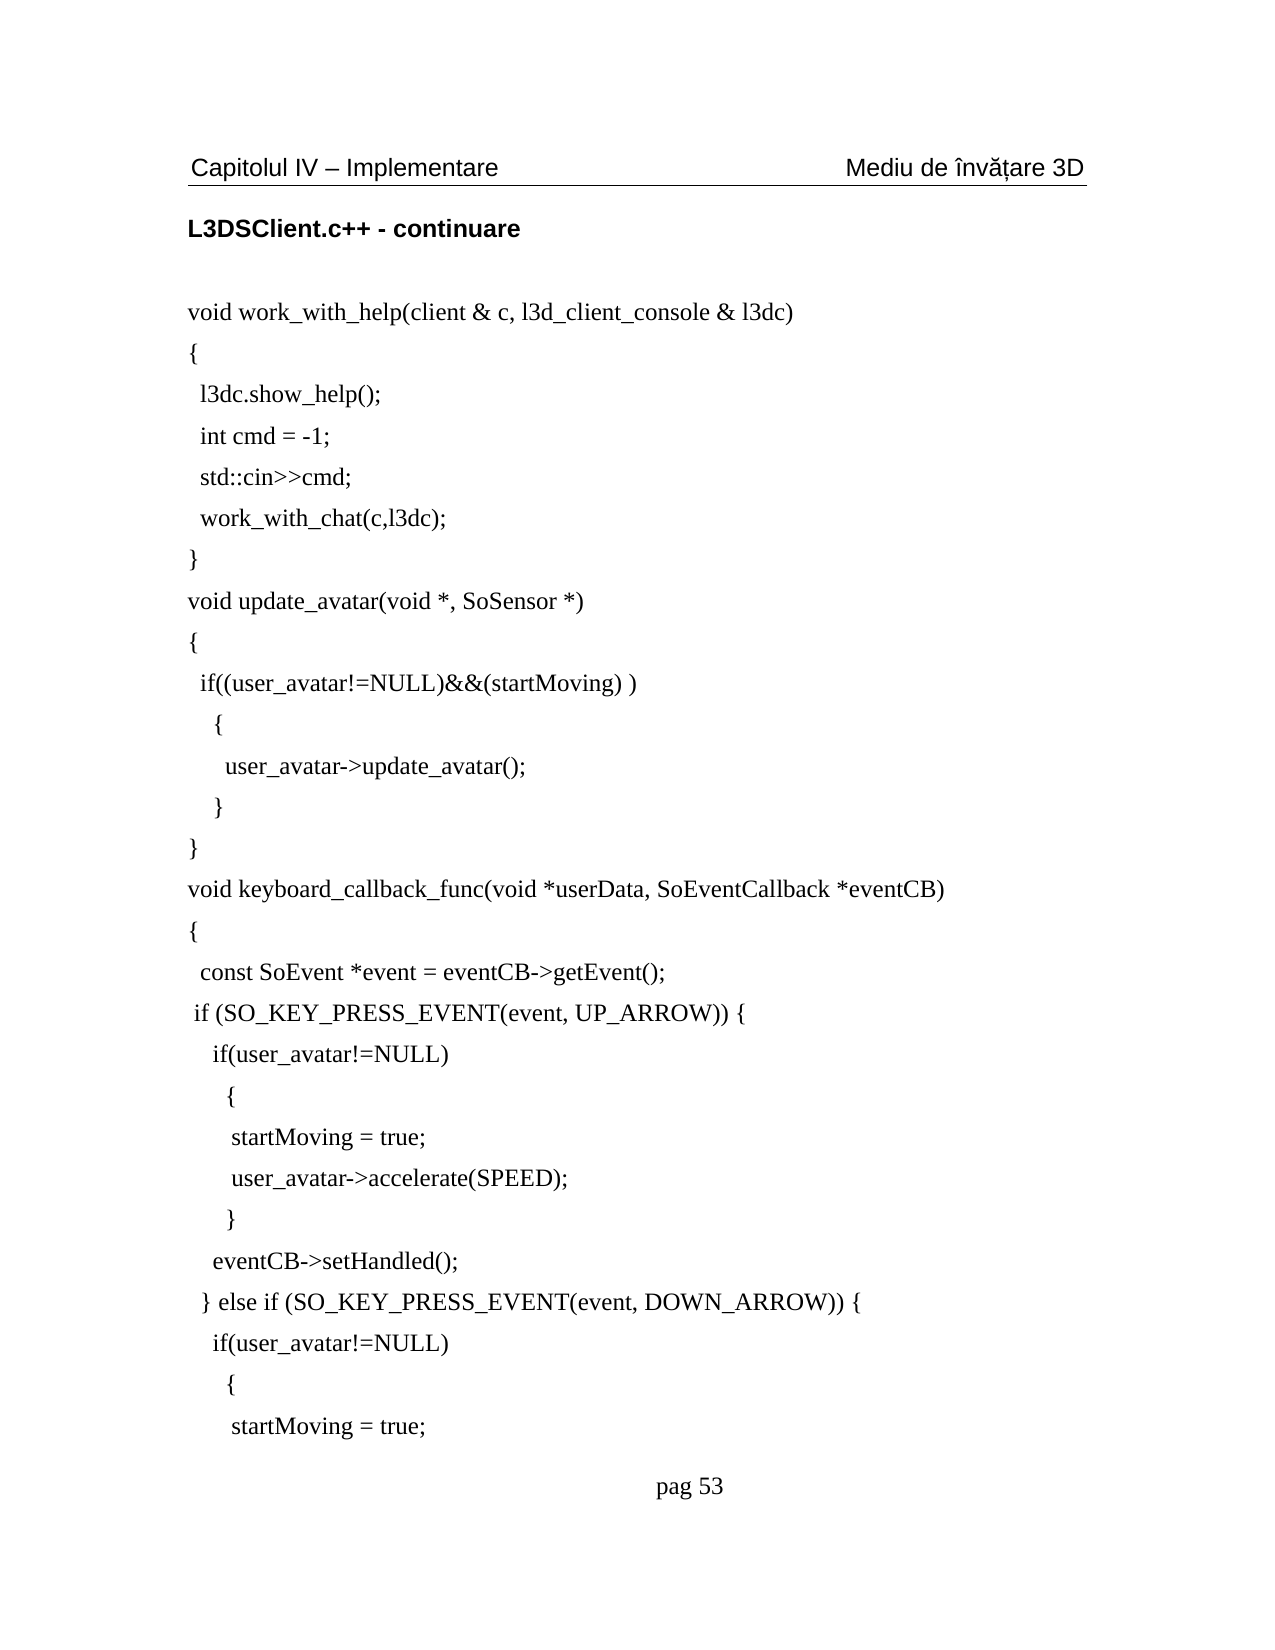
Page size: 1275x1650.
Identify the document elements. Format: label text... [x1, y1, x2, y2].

text { [187, 1081, 1087, 1109]
text eventCB->setHandled(); [187, 1246, 1087, 1274]
subtitle L3DSClient.c++ - continuare [187, 214, 1087, 243]
text { [187, 916, 1087, 944]
text { [187, 1369, 1087, 1398]
text if((user_avatar!=NULL)&&(startMoving) ) [187, 668, 1087, 697]
text void keyboard_callback_func(void *userData, SoEventCallback *eventCB) [187, 874, 1087, 903]
text } else if (SO_KEY_PRESS_EVENT(event, DOWN_ARROW)) { [187, 1287, 1087, 1316]
text int cmd = -1; [187, 421, 1087, 449]
text user_avatar->update_avatar(); [187, 751, 1087, 779]
text if(user_avatar!=NULL) [187, 1039, 1087, 1068]
text { [187, 338, 1087, 367]
text } [187, 1204, 1087, 1233]
text startMoving = true; [187, 1411, 1087, 1439]
text user_avatar->accelerate(SPEED); [187, 1163, 1087, 1192]
text } [187, 544, 1087, 573]
text l3dc.show_help(); [187, 379, 1087, 408]
text const SoEvent *event = eventCB->getEvent(); [187, 957, 1087, 986]
text } [187, 833, 1087, 862]
text { [187, 709, 1087, 738]
text std::cin>>cmd; [187, 462, 1087, 491]
text void work_with_help(client & c, l3d_client_console & l3dc) [187, 297, 1087, 326]
text } [187, 792, 1087, 821]
text { [187, 627, 1087, 656]
text startMoving = true; [187, 1122, 1087, 1151]
text work_with_chat(c,l3dc); [187, 503, 1087, 532]
text void update_avatar(void *, SoSensor *) [187, 586, 1087, 614]
text if (SO_KEY_PRESS_EVENT(event, UP_ARROW)) { [187, 998, 1087, 1027]
text if(user_avatar!=NULL) [187, 1328, 1087, 1357]
